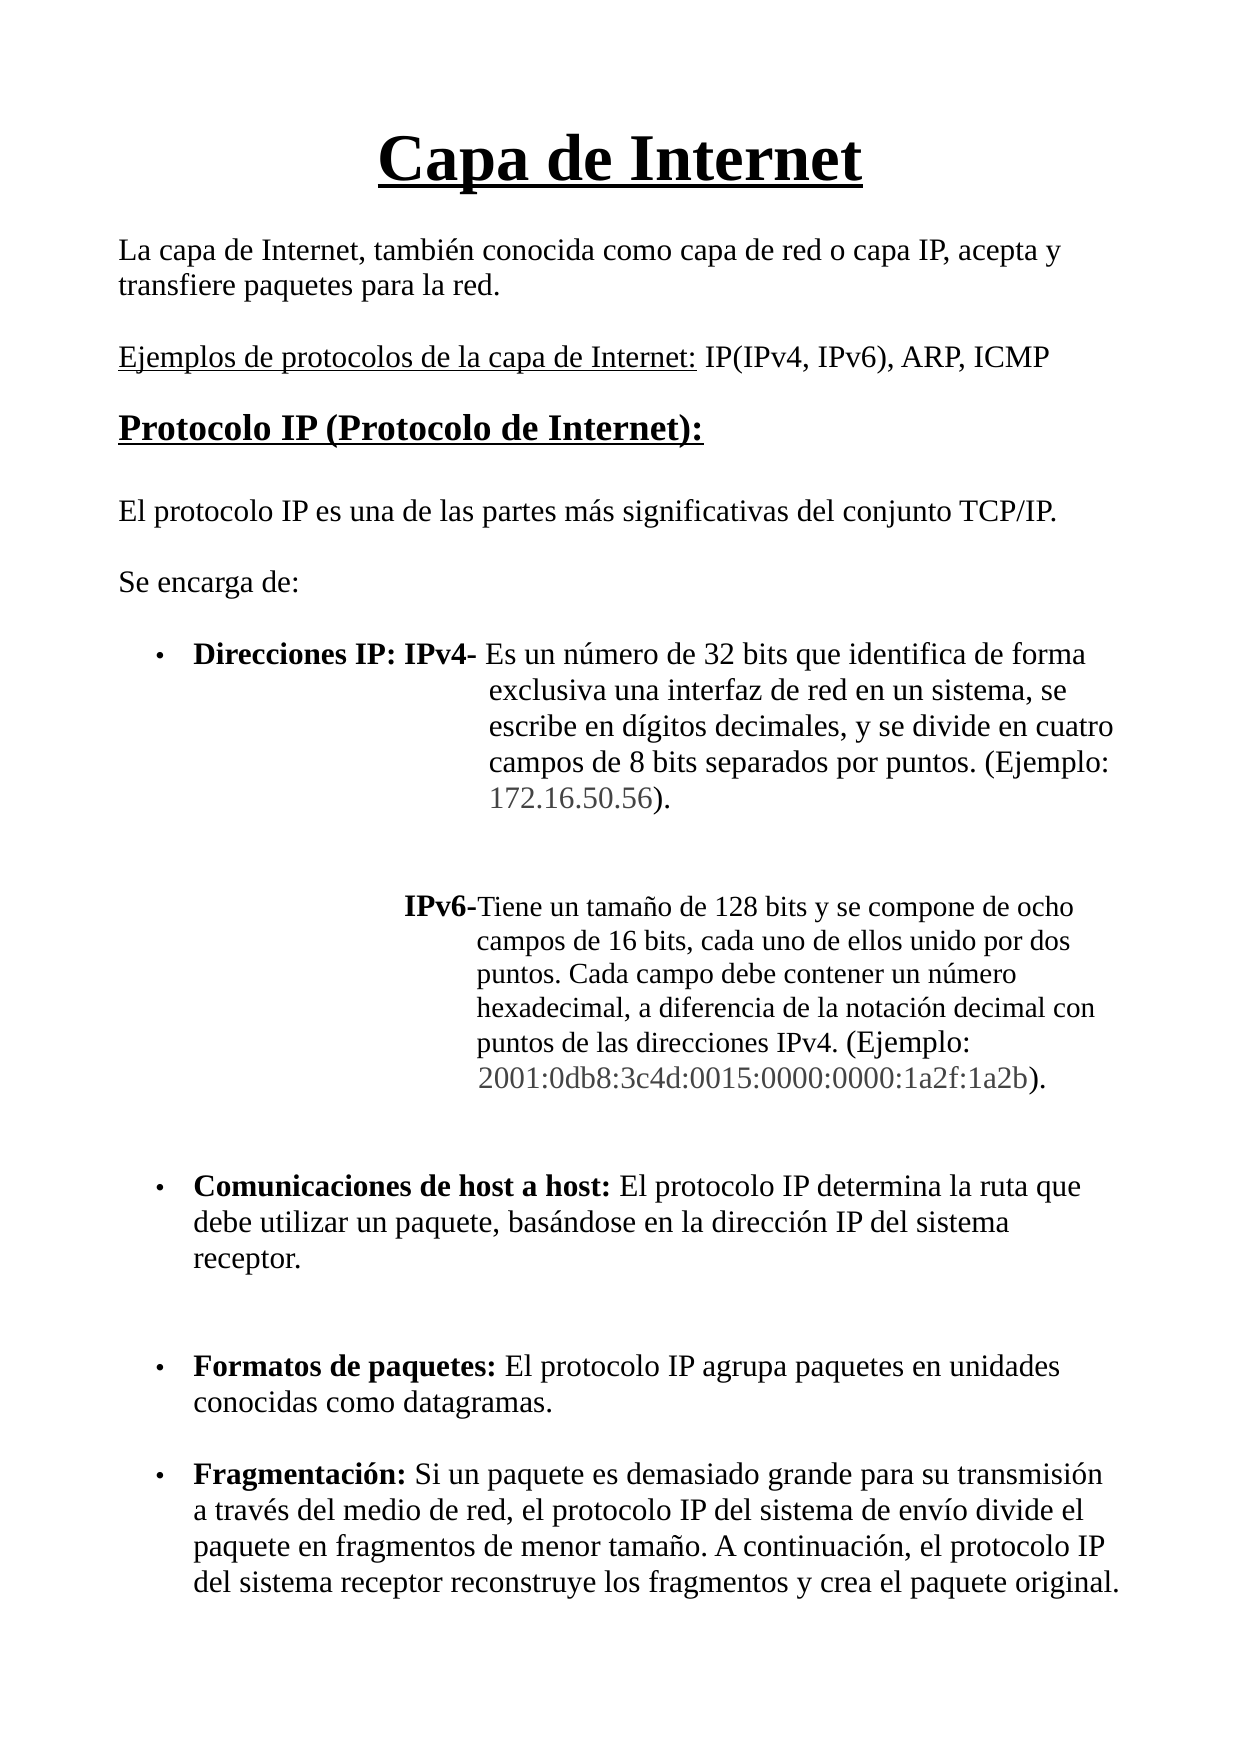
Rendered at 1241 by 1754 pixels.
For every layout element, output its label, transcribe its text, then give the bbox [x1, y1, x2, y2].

text Capa de Internet [118, 118, 1122, 195]
list Fragmentación: Si un paquete es demasiado grande para su transmisión a través del medio de red, el protocolo IP del sistema de envío divide el paquete en fragmentos de menor tamaño. A continuación, el protocolo IP del sistema receptor reconstruye los fragmentos y crea el paquete original. [156, 1455, 1122, 1599]
list Formatos de paquetes: El protocolo IP agrupa paquetes en unidades conocidas como datagramas. [156, 1347, 1122, 1419]
list Comunicaciones de host a host: El protocolo IP determina la ruta que debe utilizar un paquete, basándose en la dirección IP del sistema receptor. [156, 1167, 1122, 1275]
text Protocolo IP (Protocolo de Internet): [118, 406, 1122, 449]
text La capa de Internet, también conocida como capa de red o capa IP, acepta y transfiere paquetes para la red. [118, 231, 1122, 303]
text Se encarga de: [118, 564, 1122, 600]
text El protocolo IP es una de las partes más significativas del conjunto TCP/IP. [118, 492, 1122, 528]
text Ejemplos de protocolos de la capa de Internet: IP(IPv4, IPv6), ARP, ICMP [118, 338, 1122, 374]
list Direcciones IP: IPv4- Es un número de 32 bits que identifica de forma exclusiva una interfaz de red en un sistema, se escribe en dígitos decimales, y se divide en cuatro campos de 8 bits separados por puntos. (Ejemplo: 172.16.50.56). [156, 636, 1122, 815]
list IPv6-Tiene un tamaño de 128 bits y se compone de ocho campos de 16 bits, cada uno de ellos unido por dos puntos. Cada campo debe contener un número hexadecimal, a diferencia de la notación decimal con puntos de las direcciones IPv4. (Ejemplo: 2001:0db8:3c4d:0015:0000:0000:1a2f:1a2b). [343, 887, 1122, 1096]
